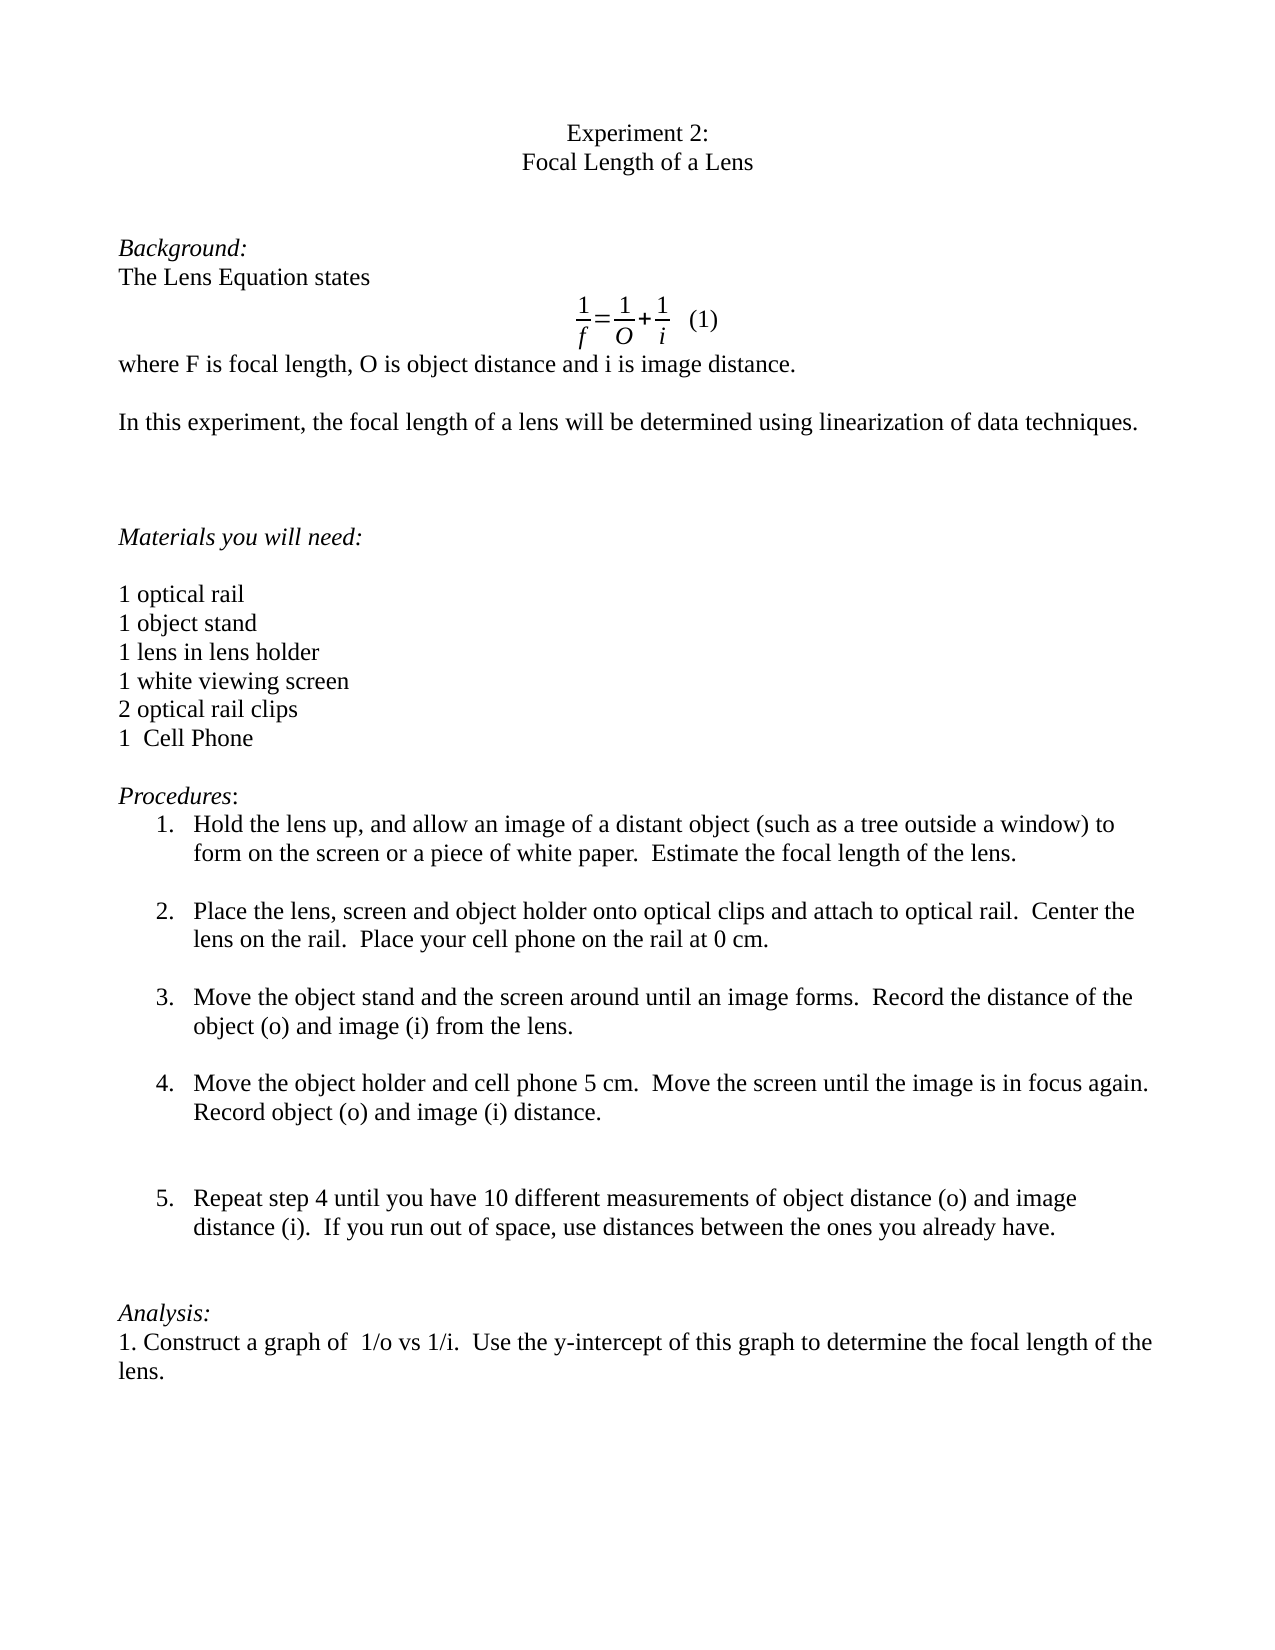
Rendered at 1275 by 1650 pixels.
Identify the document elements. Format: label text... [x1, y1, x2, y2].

text The Lens Equation states [118, 262, 1157, 291]
list Place the lens, screen and object holder onto optical clips and attach to optical rail. Center the lens on the rail. Place your cell phone on the rail at 0 cm. [156, 896, 1157, 953]
text 1 object stand [118, 608, 1157, 637]
text Procedures: [118, 781, 1157, 809]
text Experiment 2: [118, 118, 1157, 147]
list Move the object stand and the screen around until an image forms. Record the distance of the object (o) and image (i) from the lens. [156, 982, 1157, 1039]
text In this experiment, the focal length of a lens will be determined using linearization of data techniques. [118, 407, 1157, 436]
text (1) [118, 291, 1157, 349]
text Materials you will need: [118, 522, 1157, 551]
text Focal Length of a Lens [118, 147, 1157, 176]
text where F is focal length, O is object distance and i is image distance. [118, 349, 1157, 378]
text Analysis: [118, 1298, 1157, 1327]
text 1 white viewing screen [118, 666, 1157, 694]
text 1 optical rail [118, 579, 1157, 608]
text Background: [118, 233, 1157, 262]
text 2 optical rail clips [118, 694, 1157, 723]
text 1 lens in lens holder [118, 637, 1157, 666]
list Hold the lens up, and allow an image of a distant object (such as a tree outside a window) to form on the screen or a piece of white paper. Estimate the focal length of the lens. [156, 809, 1157, 867]
text 1 Cell Phone [118, 723, 1157, 752]
text 1. Construct a graph of 1/o vs 1/i. Use the y-intercept of this graph to determine the focal length of the lens. [118, 1327, 1157, 1384]
list Repeat step 4 until you have 10 different measurements of object distance (o) and image distance (i). If you run out of space, use distances between the ones you already have. [156, 1183, 1157, 1241]
list Move the object holder and cell phone 5 cm. Move the screen until the image is in focus again. Record object (o) and image (i) distance. [156, 1068, 1157, 1126]
